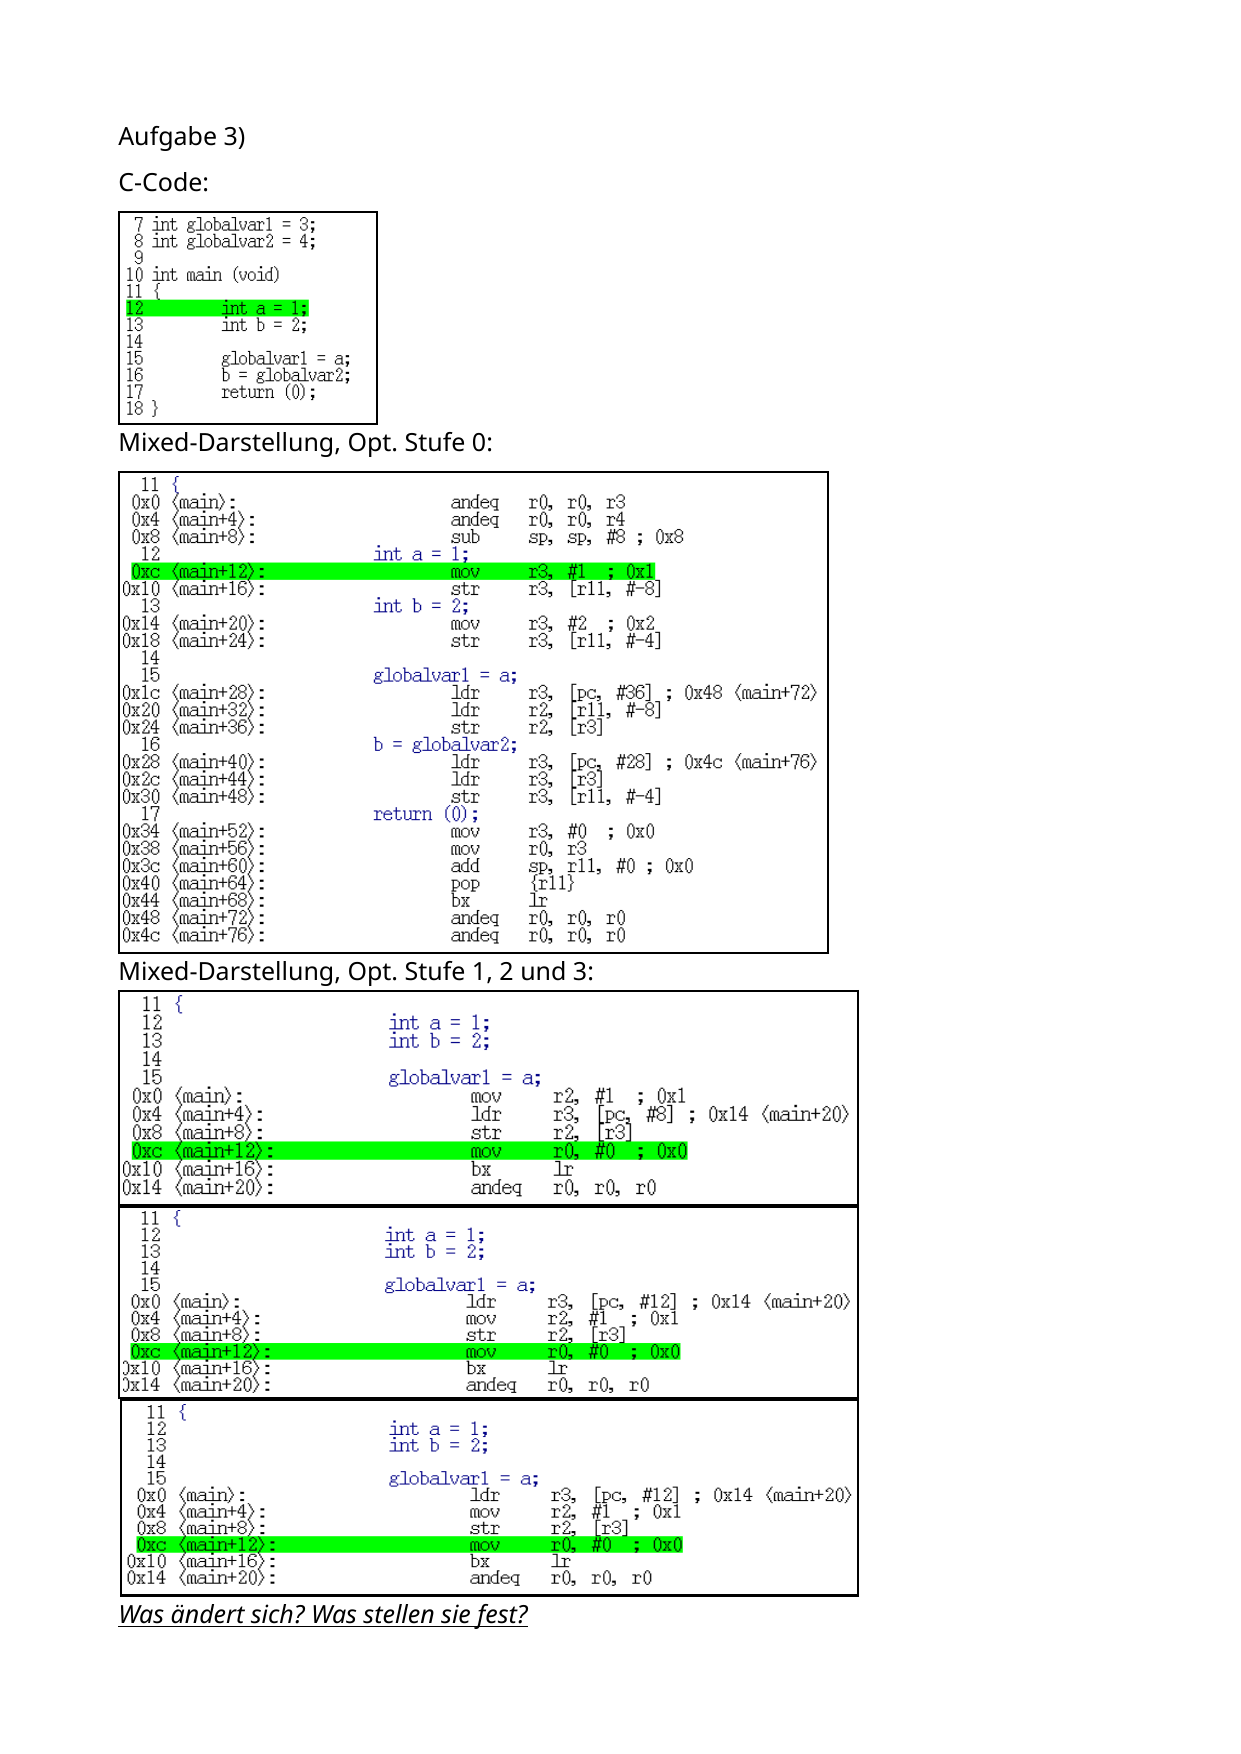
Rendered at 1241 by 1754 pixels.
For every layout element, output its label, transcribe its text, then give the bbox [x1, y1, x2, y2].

text C-Code: [118, 165, 1122, 199]
picture [123, 1210, 855, 1395]
picture [123, 476, 825, 949]
picture [124, 1404, 855, 1592]
picture [123, 216, 373, 420]
text [120, 992, 857, 1204]
picture [123, 994, 855, 1201]
text Mixed-Darstellung, Opt. Stufe 0: [118, 211, 1122, 459]
text Mixed-Darstellung, Opt. Stufe 1, 2 und 3: [118, 471, 1122, 988]
text Aufgabe 3) [118, 118, 1122, 152]
text Was ändert sich? Was stellen sie fest? [118, 1001, 1122, 1631]
